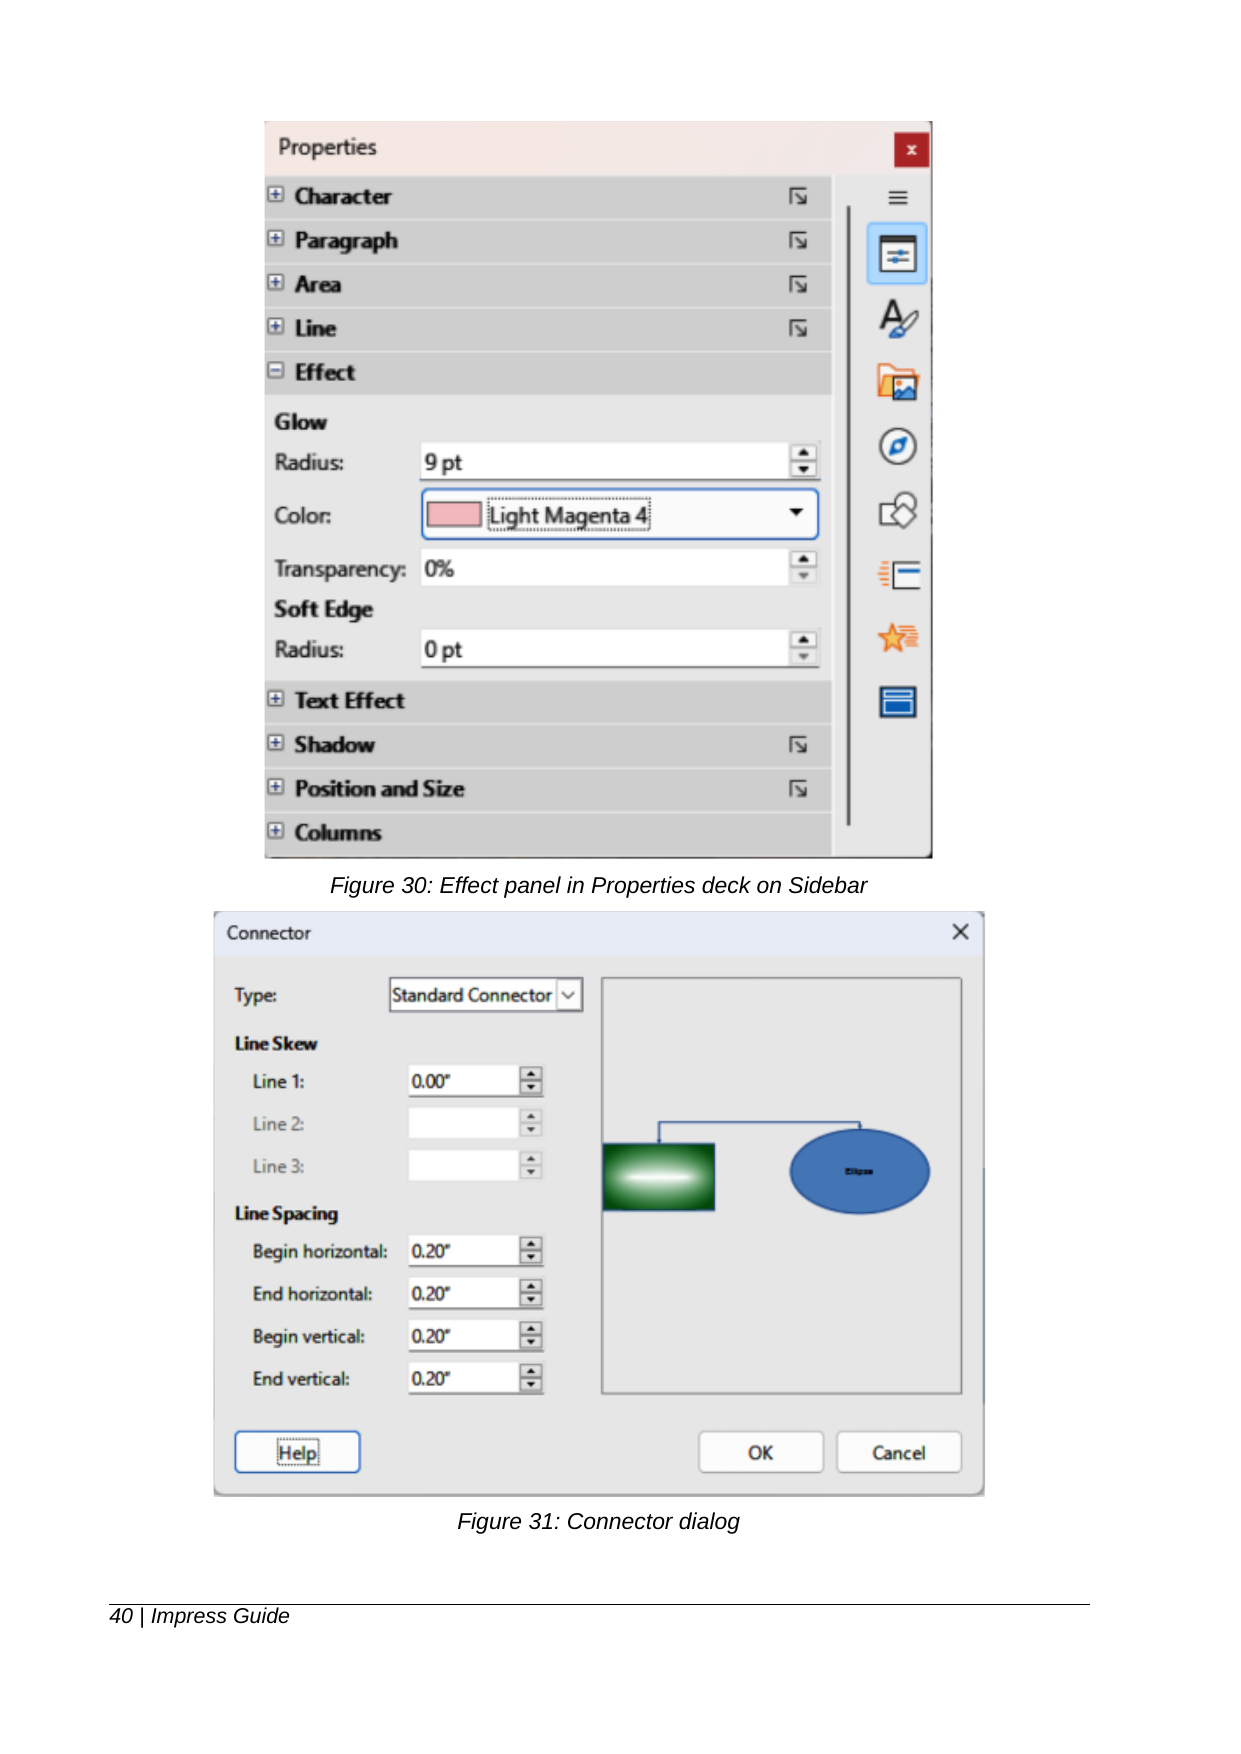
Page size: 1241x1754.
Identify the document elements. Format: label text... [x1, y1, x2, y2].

text Figure 30: Effect panel in Properties deck on Sidebar [264, 873, 934, 899]
text Figure 31: Connector dialog [214, 1509, 985, 1534]
picture [264, 121, 935, 861]
picture [213, 911, 986, 1497]
